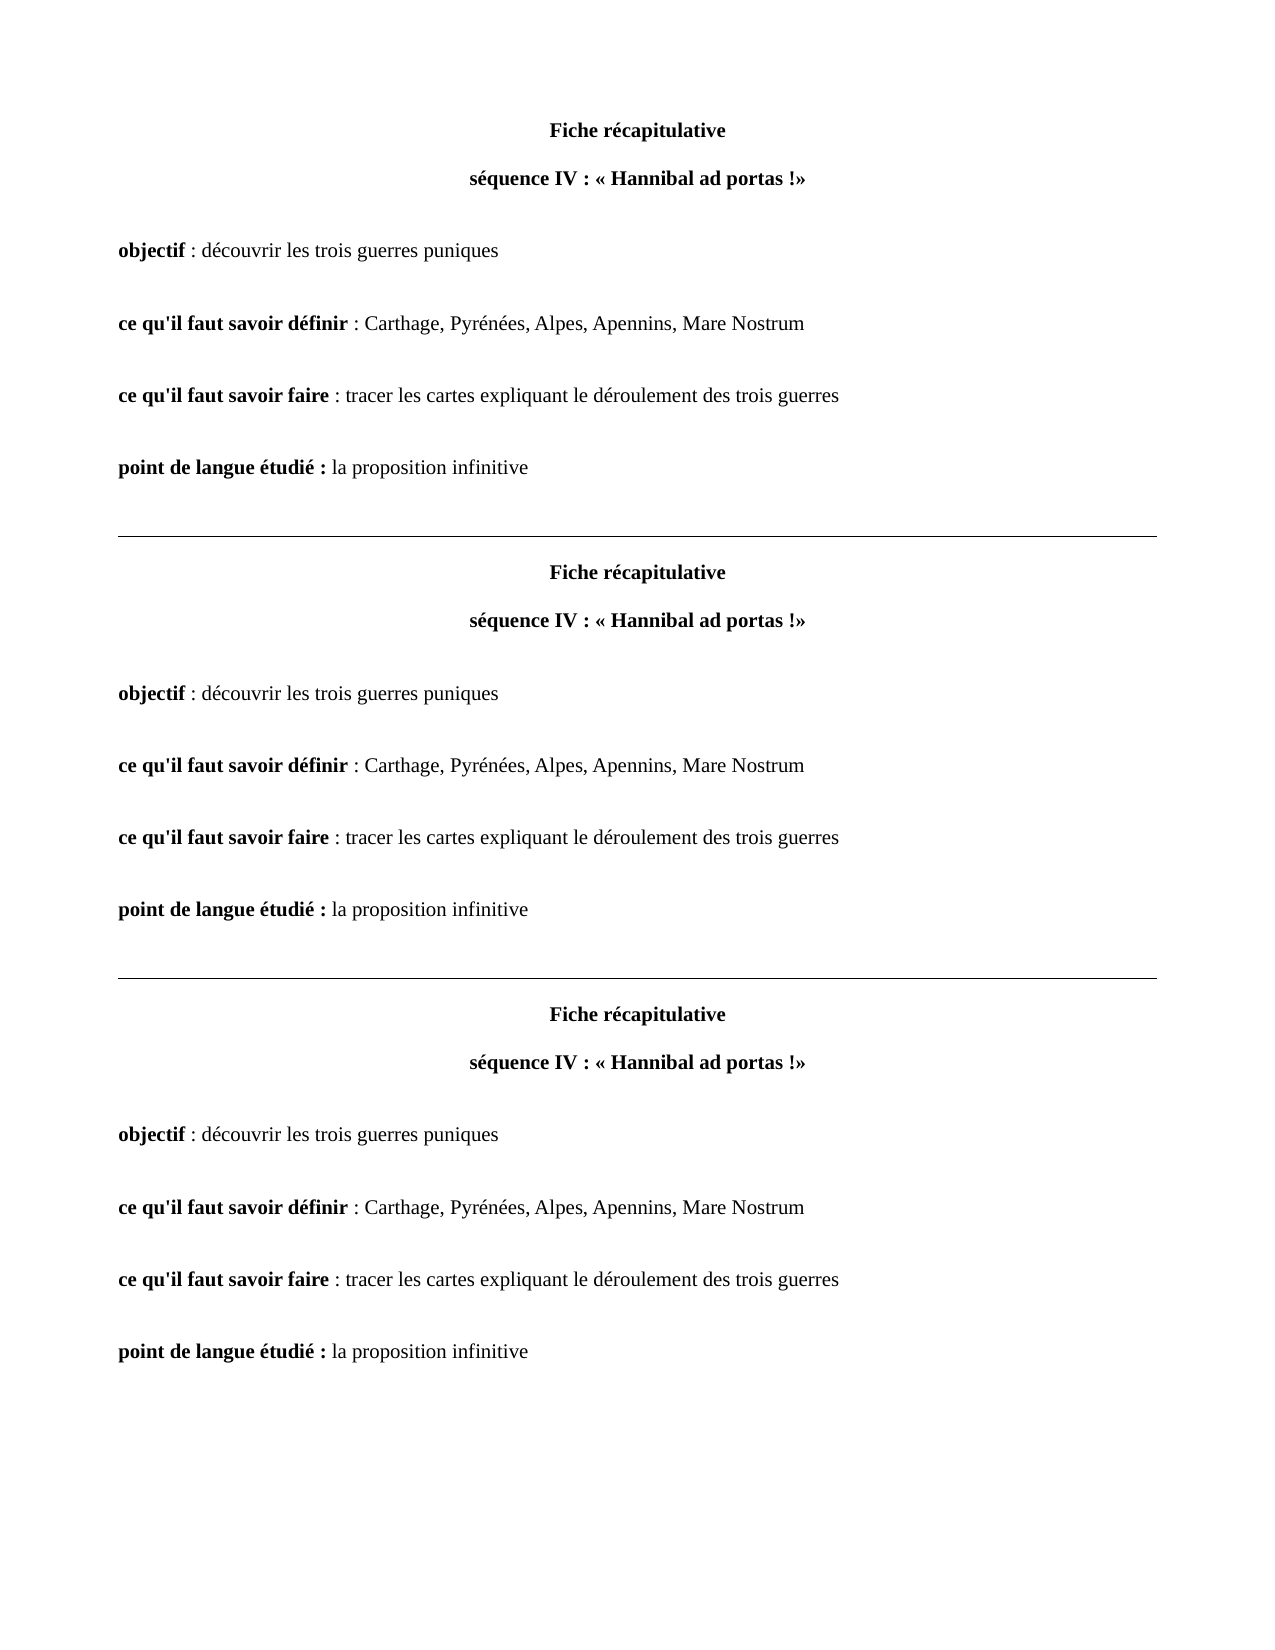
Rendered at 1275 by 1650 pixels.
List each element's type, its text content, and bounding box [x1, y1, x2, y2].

text point de langue étudié : la proposition infinitive [118, 455, 1157, 479]
text Fiche récapitulative [118, 118, 1157, 142]
text ce qu'il faut savoir définir : Carthage, Pyrénées, Alpes, Apennins, Mare Nostrum [118, 311, 1157, 335]
text Fiche récapitulative [118, 1002, 1157, 1026]
text ce qu'il faut savoir faire : tracer les cartes expliquant le déroulement des trois guerres [118, 825, 1157, 849]
text point de langue étudié : la proposition infinitive [118, 897, 1157, 921]
text séquence IV : « Hannibal ad portas !» [118, 166, 1157, 190]
text point de langue étudié : la proposition infinitive [118, 1339, 1157, 1363]
text objectif : découvrir les trois guerres puniques [118, 238, 1157, 262]
text ce qu'il faut savoir faire : tracer les cartes expliquant le déroulement des trois guerres [118, 1267, 1157, 1291]
text séquence IV : « Hannibal ad portas !» [118, 608, 1157, 632]
text objectif : découvrir les trois guerres puniques [118, 1122, 1157, 1146]
text ce qu'il faut savoir définir : Carthage, Pyrénées, Alpes, Apennins, Mare Nostrum [118, 753, 1157, 777]
text Fiche récapitulative [118, 560, 1157, 584]
text ce qu'il faut savoir faire : tracer les cartes expliquant le déroulement des trois guerres [118, 383, 1157, 407]
text séquence IV : « Hannibal ad portas !» [118, 1050, 1157, 1074]
text objectif : découvrir les trois guerres puniques [118, 680, 1157, 704]
text ce qu'il faut savoir définir : Carthage, Pyrénées, Alpes, Apennins, Mare Nostrum [118, 1194, 1157, 1219]
